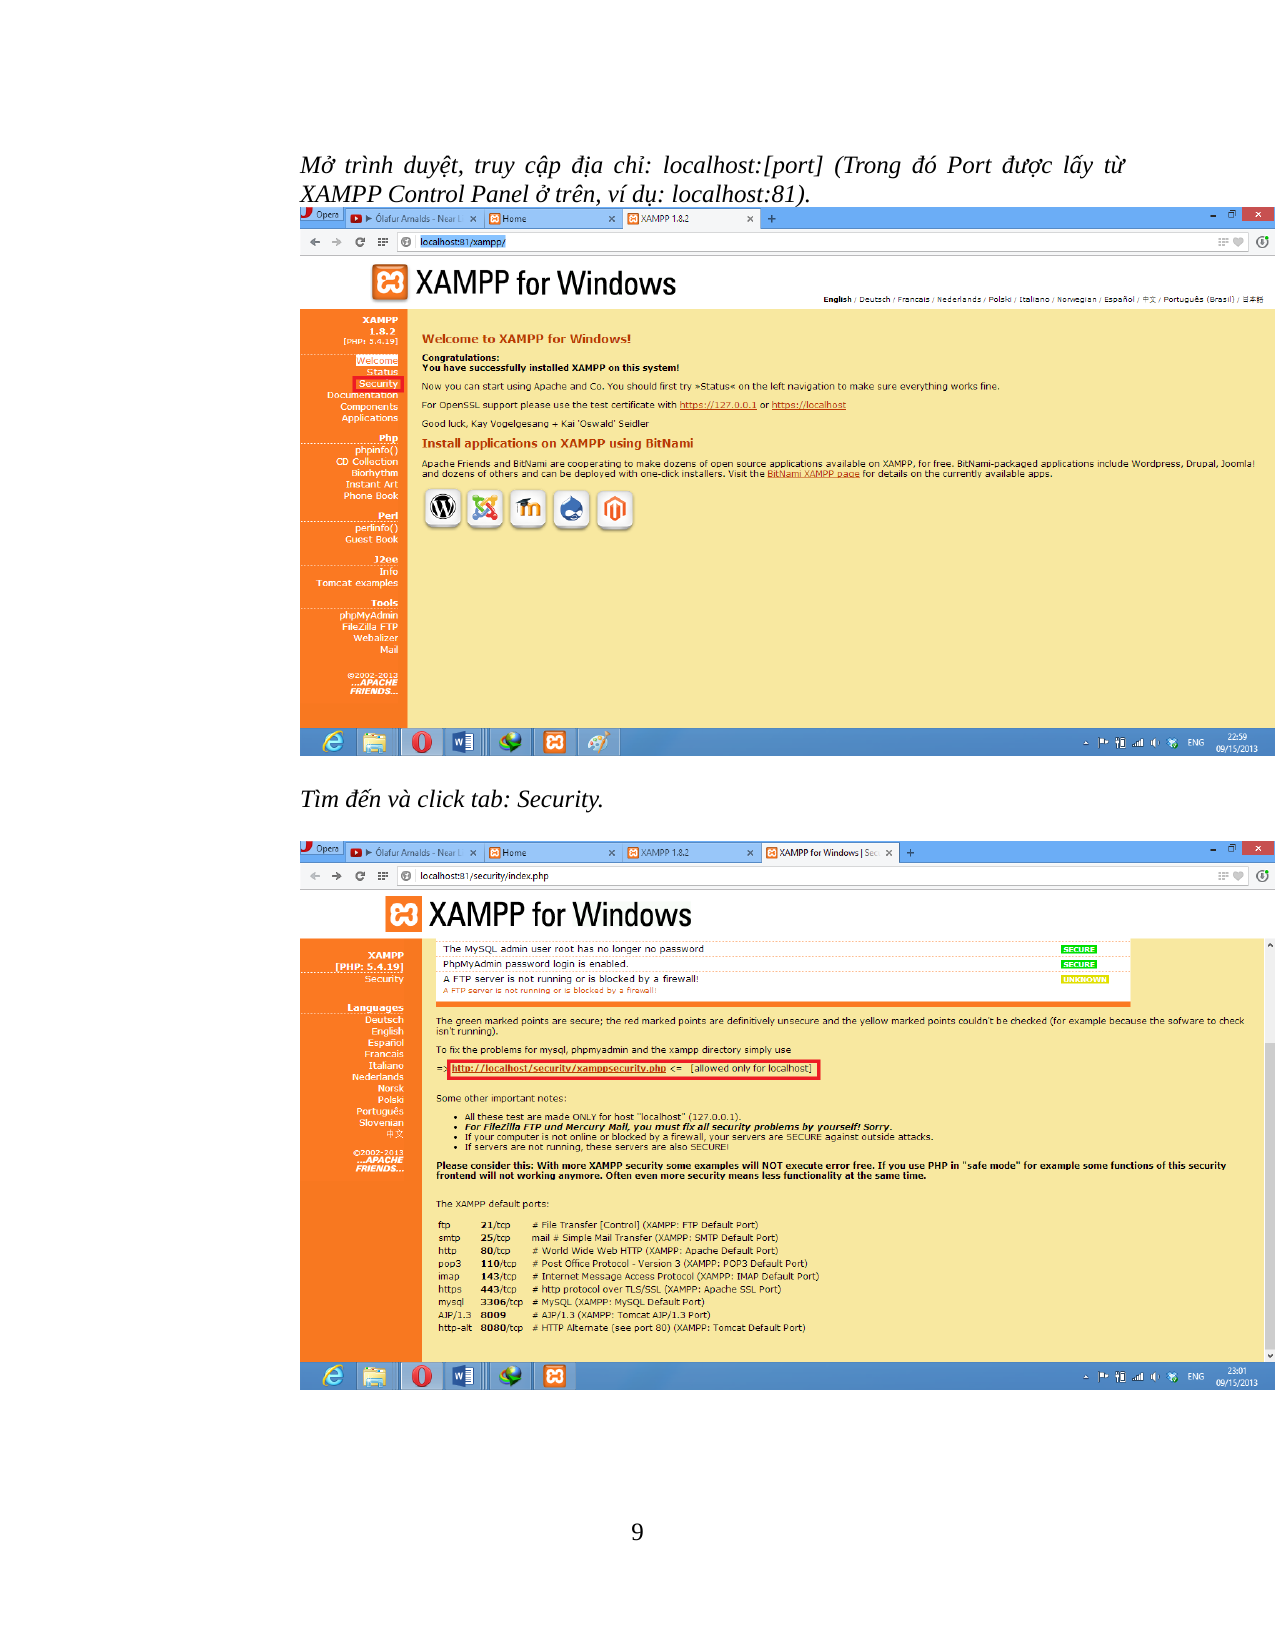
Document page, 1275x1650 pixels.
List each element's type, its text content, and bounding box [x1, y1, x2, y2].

picture [300, 207, 1275, 756]
list Tìm đến và click tab: Security. [300, 784, 1125, 813]
list Mở trình duyệt, truy cập địa chỉ: localhost:[port] (Trong đó Port được lấy từ XAMPP Control Panel ở trên, ví dụ: localhost:81). [300, 150, 1125, 207]
picture [300, 841, 1275, 1390]
